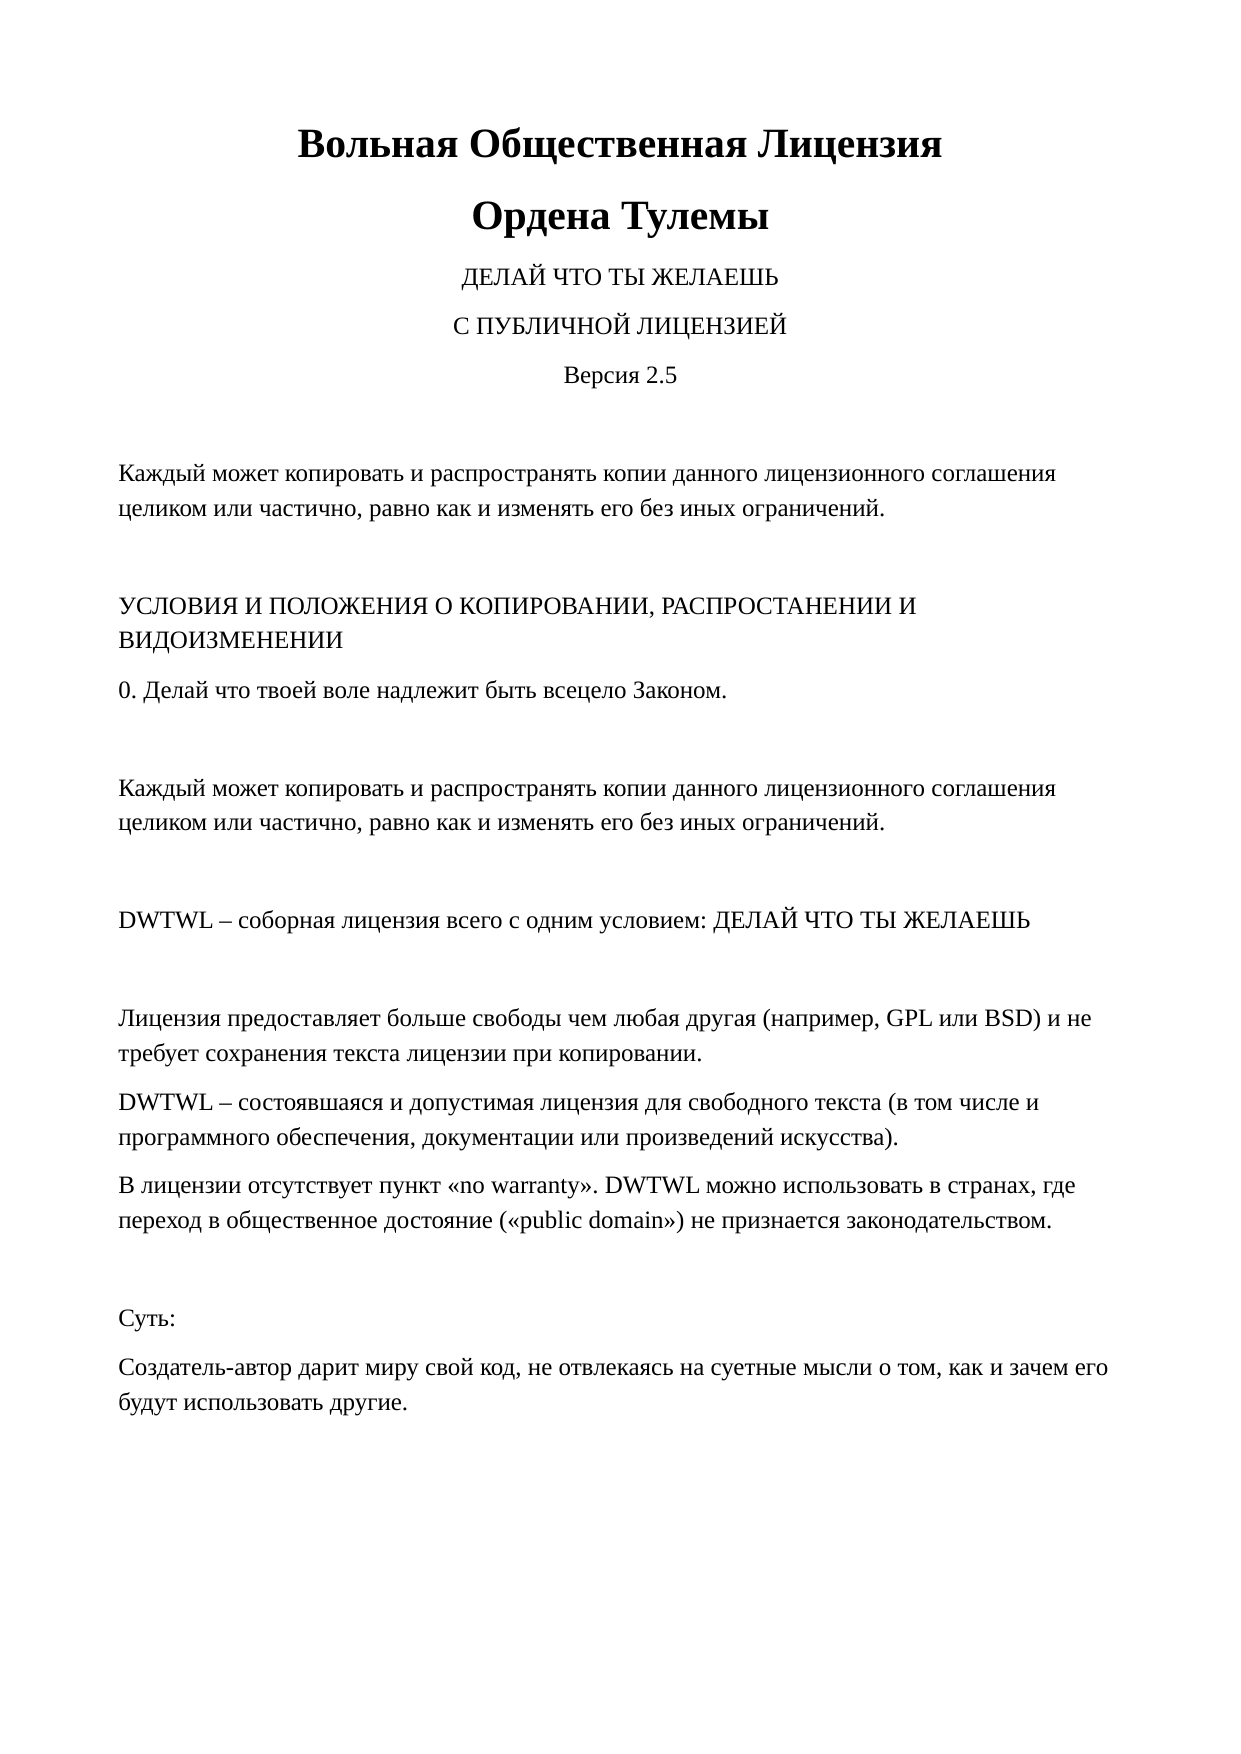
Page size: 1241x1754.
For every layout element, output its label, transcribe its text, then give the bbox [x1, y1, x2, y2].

text Ордена Тулемы [118, 190, 1122, 238]
text С ПУБЛИЧНОЙ ЛИЦЕНЗИЕЙ [118, 311, 1122, 340]
text Создатель-автор дарит миру свой код, не отвлекаясь на суетные мысли о том, как и зачем его будут использовать другие. [118, 1352, 1122, 1416]
text Каждый может копировать и распространять копии данного лицензионного соглашения целиком или частично, равно как и изменять его без иных ограничений. [118, 458, 1122, 522]
text Версия 2.5 [118, 360, 1122, 389]
text DWTWL – состоявшаяся и допустимая лицензия для свободного текста (в том числе и программного обеспечения, документации или произведений искусства). [118, 1087, 1122, 1150]
text Суть: [118, 1303, 1122, 1332]
text DWTWL – соборная лицензия всего с одним условием: ДЕЛАЙ ЧТО ТЫ ЖЕЛАЕШЬ [118, 905, 1122, 934]
text Лицензия предоставляет больше свободы чем любая другая (например, GPL или BSD) и не требует сохранения текста лицензии при копировании. [118, 1003, 1122, 1067]
text Каждый может копировать и распространять копии данного лицензионного соглашения целиком или частично, равно как и изменять его без иных ограничений. [118, 773, 1122, 836]
text 0. Делай что твоей воле надлежит быть всецело Законом. [118, 675, 1122, 703]
text В лицензии отсутствует пункт «no warranty». DWTWL можно использовать в странах, где переход в общественное достояние («public domain») не признается законодательством. [118, 1171, 1122, 1234]
text Вольная Общественная Лицензия [118, 118, 1122, 166]
text УСЛОВИЯ И ПОЛОЖЕНИЯ О КОПИРОВАНИИ, РАСПРОСТАНЕНИИ И ВИДОИЗМЕНЕНИИ [118, 591, 1122, 654]
text ДЕЛАЙ ЧТО ТЫ ЖЕЛАЕШЬ [118, 262, 1122, 291]
